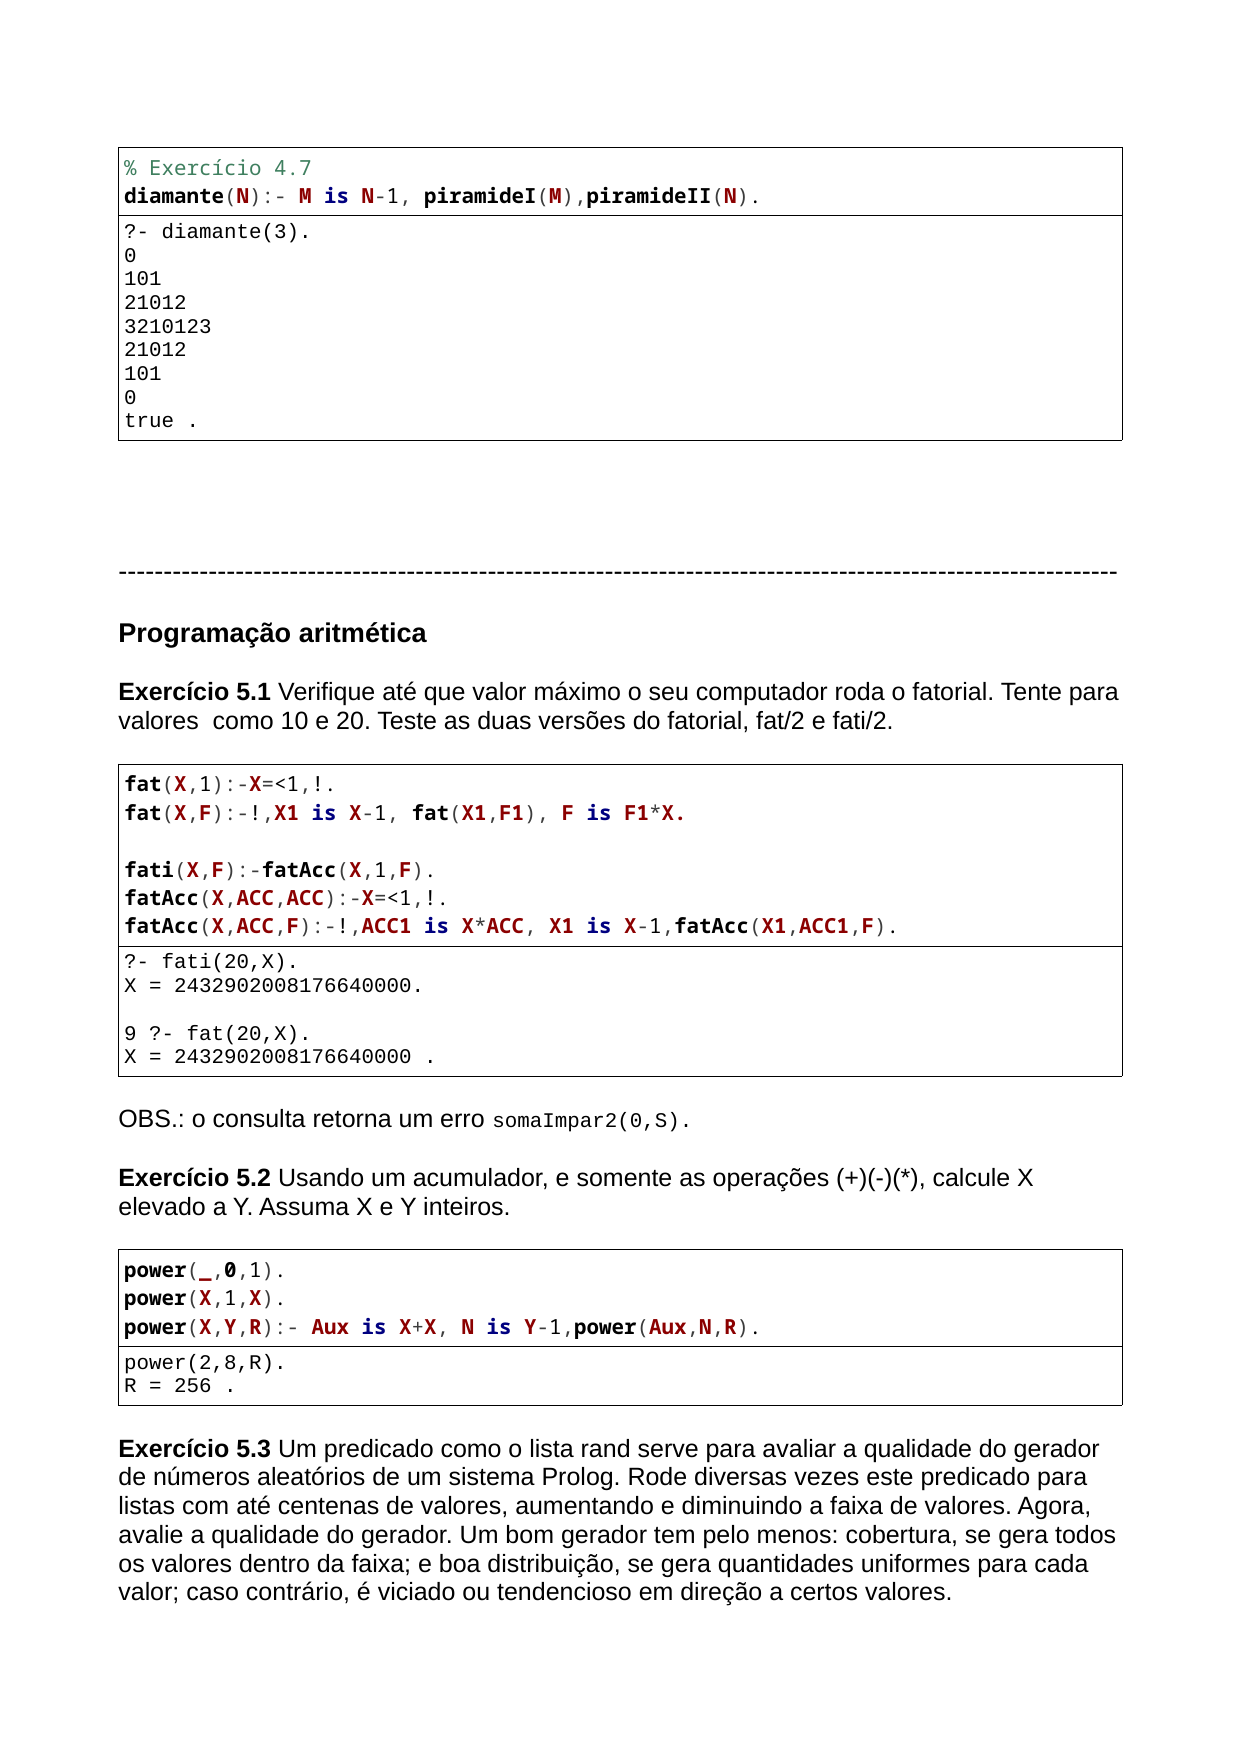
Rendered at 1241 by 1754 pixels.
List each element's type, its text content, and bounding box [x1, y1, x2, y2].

text --------------------------------------------------------------------------------------------------------------- [118, 555, 1122, 586]
table_header % Exercı́cio 4.7 diamante(N):- M is N-1, piramideI(M),piramideII(N). [119, 148, 1122, 215]
table_cell ?- diamante(3). 0 101 21012 3210123 21012 101 0 true . [119, 216, 1122, 440]
text Exercício 5.3 Um predicado como o lista rand serve para avaliar a qualidade do gerador de números aleatórios de um sistema Prolog. Rode diversas vezes este predicado para listas com até centenas de valores, aumentando e diminuindo a faixa de valores. Agora, avalie a qualidade do gerador. Um bom gerador tem pelo menos: cobertura, se gera todos os valores dentro da faixa; e boa distribuição, se gera quantidades uniformes para cada valor; caso contrário, é viciado ou tendencioso em direção a certos valores. [118, 1434, 1122, 1606]
text Exercício 5.2 Usando um acumulador, e somente as operações (+)(-)(*), calcule X elevado a Y. Assuma X e Y inteiros. [118, 1163, 1122, 1220]
table_header fat(X,1):-X=<1,!. fat(X,F):-!,X1 is X-1, fat(X1,F1), F is F1*X. fati(X,F):-fatAcc(X,1,F). fatAcc(X,ACC,ACC):-X=<1,!. fatAcc(X,ACC,F):-!,ACC1 is X*ACC, X1 is X-1,fatAcc(X1,ACC1,F). [119, 765, 1122, 946]
table_cell ?- fati(20,X). X = 2432902008176640000. 9 ?- fat(20,X). X = 2432902008176640000 . [119, 947, 1122, 1076]
table_cell power(2,8,R). R = 256 . [119, 1347, 1122, 1405]
text Programação aritmética [118, 617, 1122, 648]
text Exercício 5.1 Verifique até que valor máximo o seu computador roda o fatorial. Tente para valores como 10 e 20. Teste as duas versões do fatorial, fat/2 e fati/2. [118, 677, 1122, 735]
text OBS.: o consulta retorna um erro somaImpar2(0,S). [118, 1104, 1122, 1134]
table_header power(_,0,1). power(X,1,X). power(X,Y,R):- Aux is X+X, N is Y-1,power(Aux,N,R). [119, 1250, 1122, 1346]
